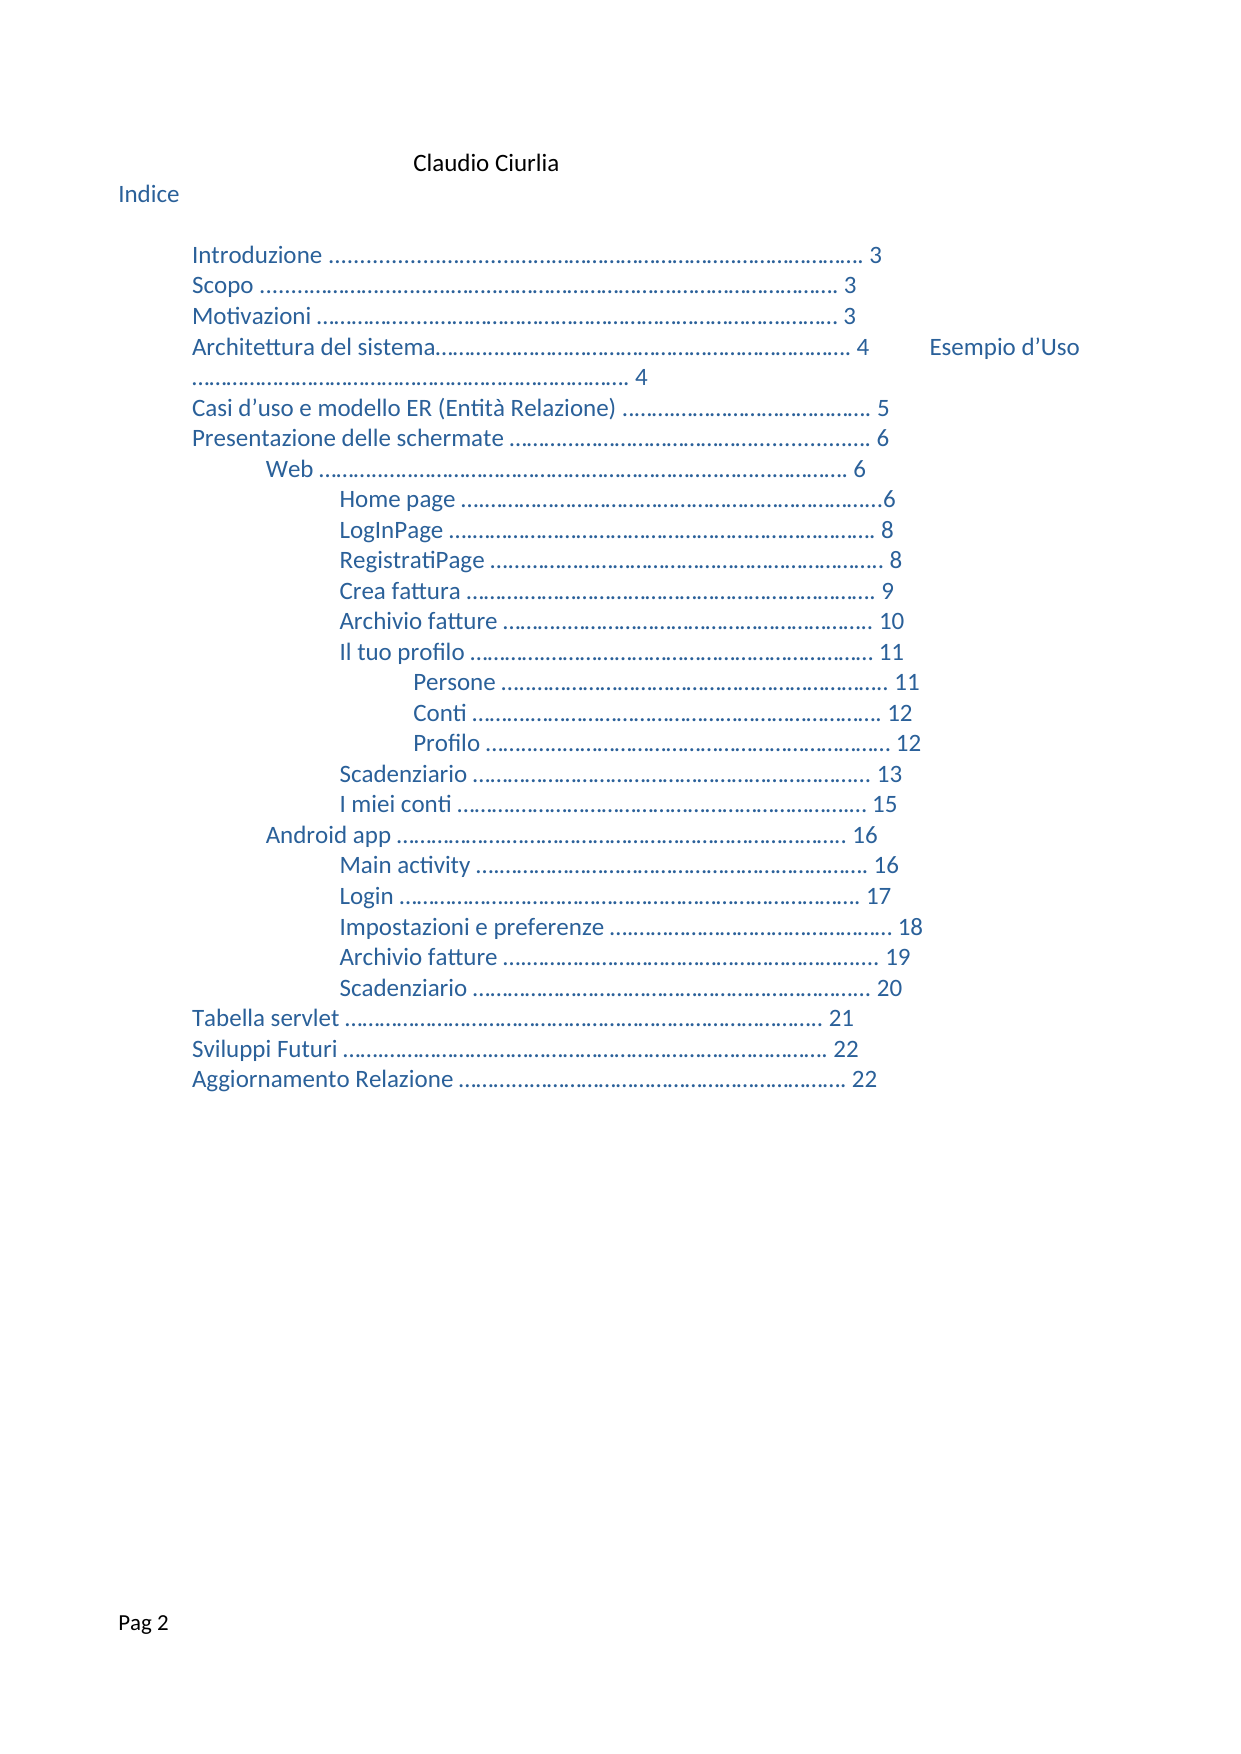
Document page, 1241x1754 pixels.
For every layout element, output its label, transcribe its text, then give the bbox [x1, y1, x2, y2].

text Web ………..…..……………………………………………..……...…………. 6 [192, 453, 1122, 483]
text Main activity ….………………………………………………………. 16 [192, 849, 1122, 880]
text Scadenziario …………………………………………………………... 20 [192, 972, 1122, 1002]
text Android app ……………….………………………………………………….. 16 [192, 819, 1122, 849]
text Crea fattura ……….……………………………………………………. 9 [192, 575, 1122, 605]
text Persone …..…………………………………………………….. 11 [192, 666, 1122, 697]
text Scopo ........…………...…..….……..………………………….………………………. 3 [192, 270, 1122, 300]
text RegistratiPage …...…………………………………………………….. 8 [192, 544, 1122, 575]
text Home page ….…………………………………………………………...6 [192, 483, 1122, 514]
text Archivio fatture ….………………………………………………….... 19 [192, 941, 1122, 972]
text Conti ……….……………………………………………………. 12 [192, 697, 1122, 727]
text LogInPage ….……………………………………………………………. 8 [192, 514, 1122, 544]
text Sviluppi Futuri …….……………….…………………………………………………. 22 [192, 1033, 1122, 1063]
text Archivio fatture ………..…………………………………………….. 10 [192, 605, 1122, 636]
text Casi d’uso e modello ER (Entità Relazione) ..…….……………………………. 5 [192, 392, 1122, 422]
text Scadenziario …………………………………………………………... 13 [192, 758, 1122, 788]
text Tabella servlet ……………………………………………………………………….. 21 [192, 1002, 1122, 1033]
text Login ……………….……………………………………………………. 17 [192, 880, 1122, 911]
text Aggiornamento Relazione ………...………………………………………………. 22 [192, 1063, 1122, 1094]
text Motivazioni …………….....…………………………………………………….……… 3 [192, 300, 1122, 331]
text I miei conti ……….………………………………………………….… 15 [192, 788, 1122, 819]
text Profilo ……..…..………………………………………………… 12 [192, 727, 1122, 758]
text Claudio Ciurlia [118, 148, 1122, 178]
text Impostazioni e preferenze ….……………………………………… 18 [192, 911, 1122, 941]
text Il tuo profilo ………….………………………………………………… 11 [192, 636, 1122, 666]
text Introduzione ..................….........…...…………………………..…………………. 3 [192, 239, 1122, 270]
text Architettura del sistema………..……………………………………………………. 4 Esempio d’Uso …………………………………………………………………. 4 [192, 331, 1122, 392]
text Presentazione delle schermate ………...…………………………...............…. 6 [192, 422, 1122, 453]
text Indice [118, 178, 1122, 209]
